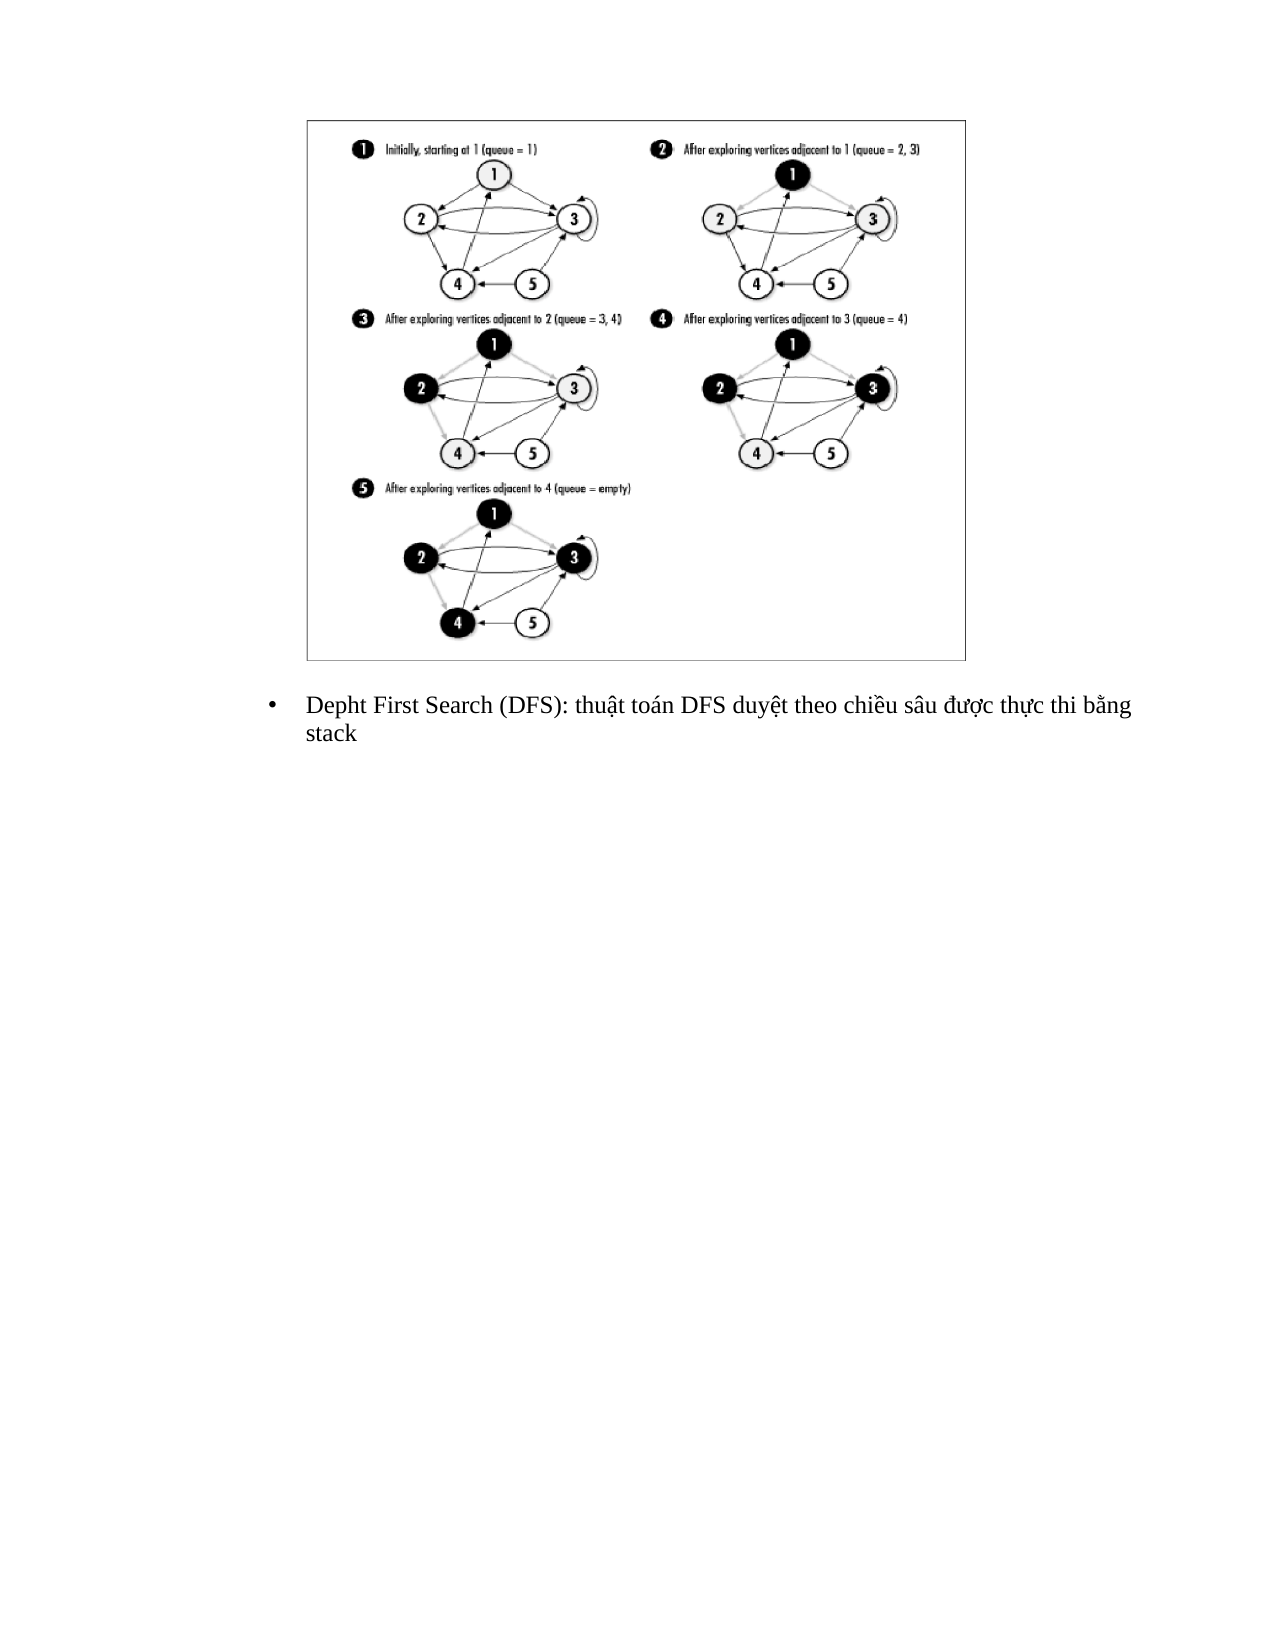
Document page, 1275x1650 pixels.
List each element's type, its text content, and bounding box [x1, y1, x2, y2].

picture [306, 118, 969, 661]
list Depht First Search (DFS): thuật toán DFS duyệt theo chiều sâu được thực thi bằng stack [268, 690, 1157, 747]
